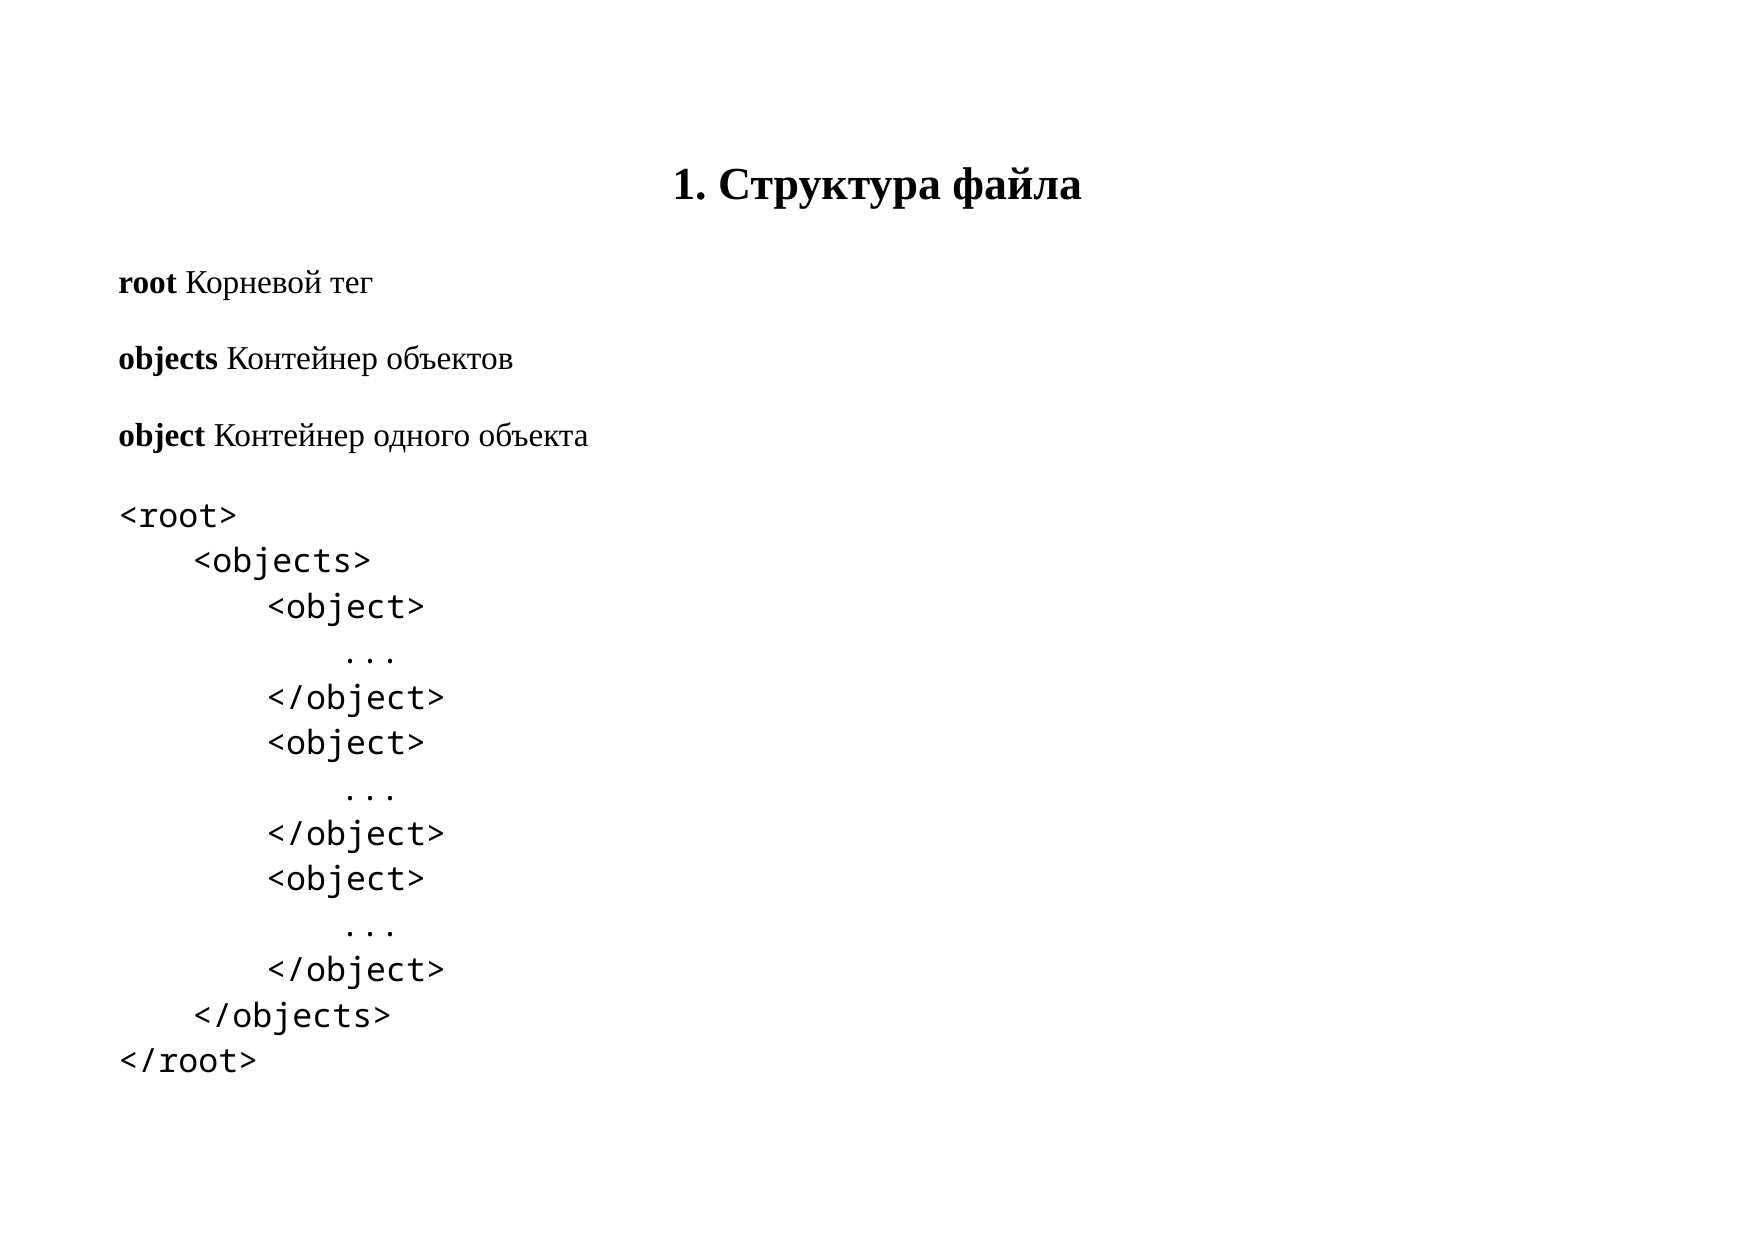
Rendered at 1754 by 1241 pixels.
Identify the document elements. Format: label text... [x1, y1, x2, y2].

text <objects> [118, 537, 1636, 583]
text root Корневой тег [118, 262, 1636, 300]
text ... [118, 628, 1636, 673]
text objects Контейнер объектов [118, 338, 1636, 377]
text <object> [118, 583, 1636, 628]
text <object> [118, 855, 1636, 901]
text 1. Структура файла [118, 156, 1636, 209]
text </object> [118, 810, 1636, 855]
text ... [118, 764, 1636, 810]
text </objects> [118, 991, 1636, 1037]
text </root> [118, 1037, 1636, 1082]
text object Контейнер одного объекта [118, 415, 1636, 453]
text <root> [118, 492, 1636, 537]
text </object> [118, 673, 1636, 719]
text <object> [118, 719, 1636, 764]
text </object> [118, 946, 1636, 991]
text ... [118, 901, 1636, 946]
